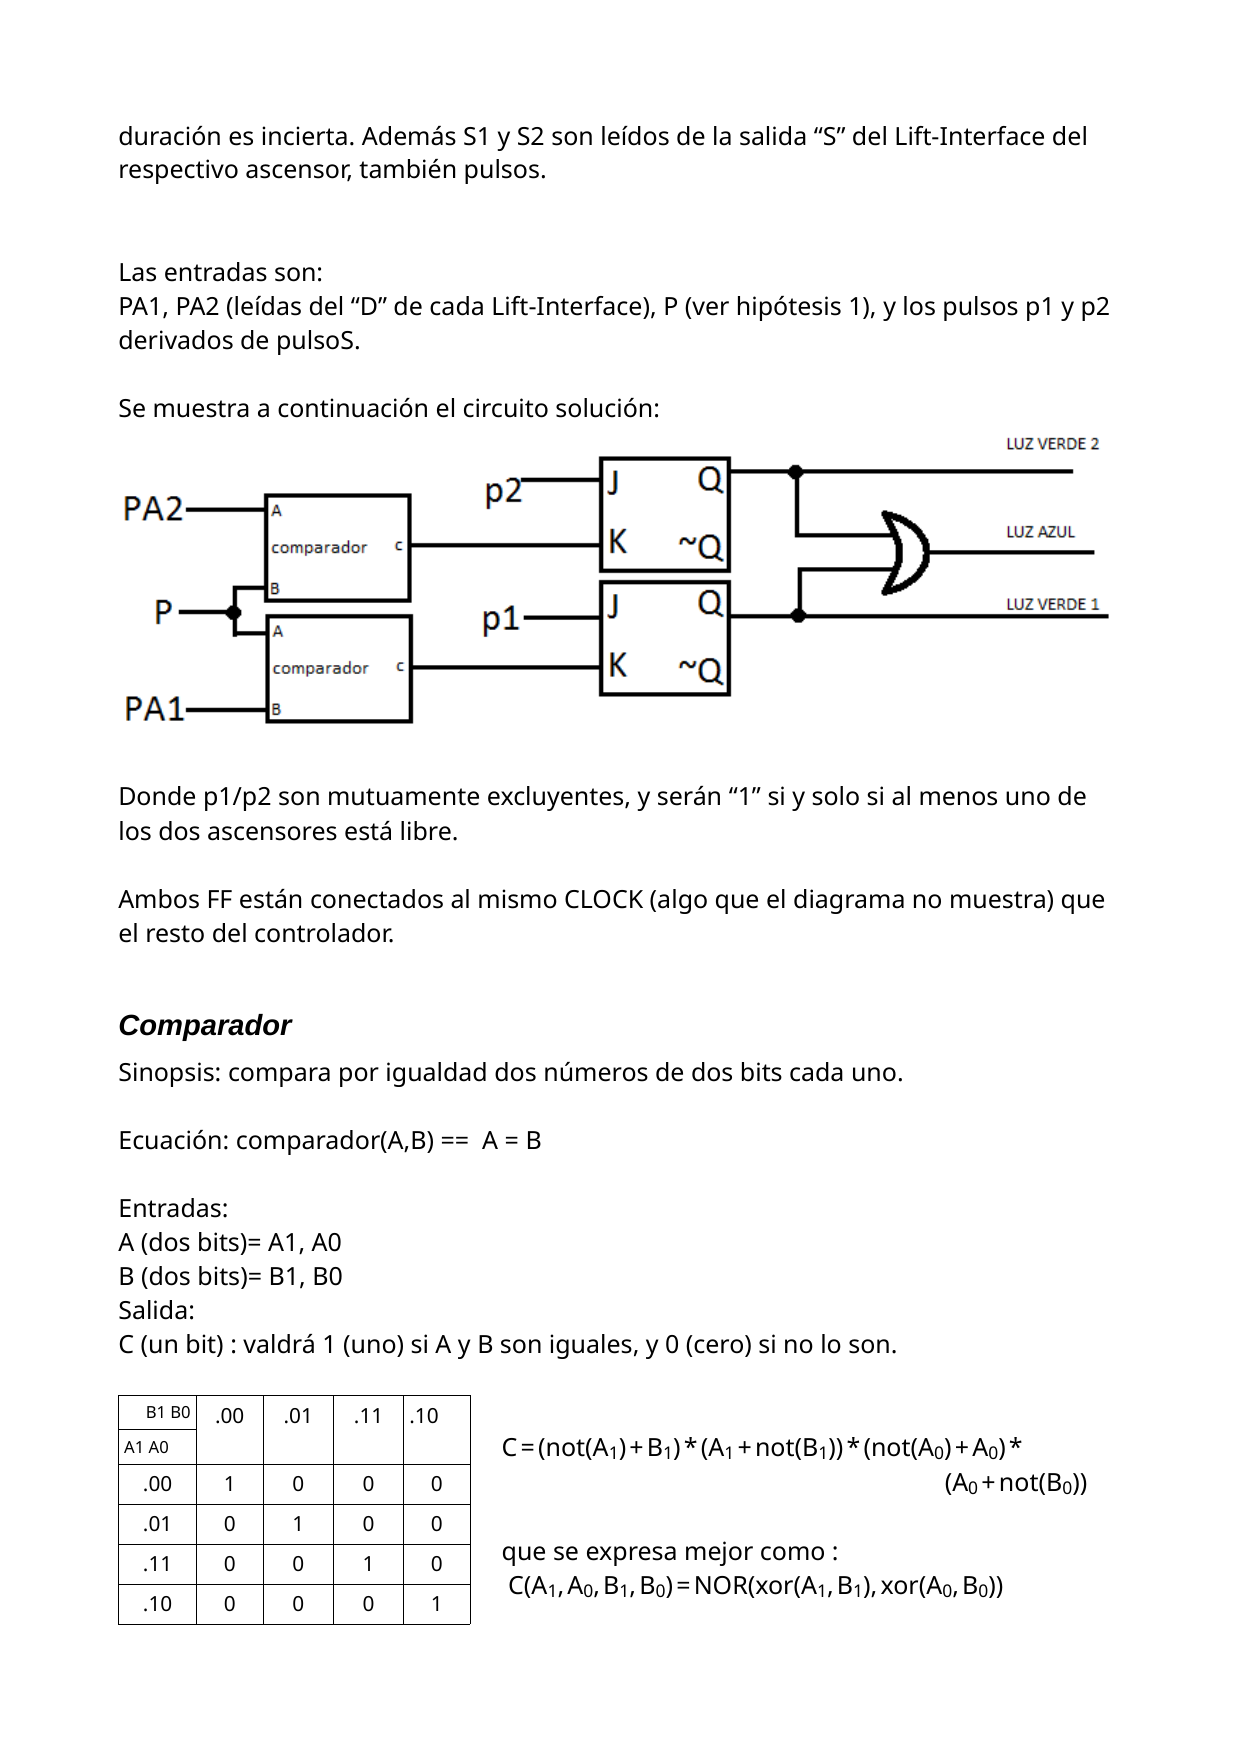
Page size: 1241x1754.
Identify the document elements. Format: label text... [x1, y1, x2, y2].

table_cell 1 [264, 1505, 333, 1544]
text Donde p1/p2 son mutuamente excluyentes, y serán “1” si y solo si al menos uno de los dos ascensores está libre. [118, 779, 1122, 847]
table_cell 1 [334, 1545, 403, 1584]
text Ecuación: comparador(A,B) == A = B [118, 1123, 1122, 1157]
table_cell 0 [334, 1465, 403, 1504]
text Las entradas son: [118, 254, 1122, 288]
text PA1, PA2 (leídas del “D” de cada Lift-Interface), P (ver hipótesis 1), y los pulsos p1 y p2 derivados de pulsoS. [118, 288, 1122, 357]
table_cell 0 [197, 1585, 263, 1624]
table_header B1 B0 [119, 1396, 196, 1429]
text duración es incierta. Además S1 y S2 son leídos de la salida “S” del Lift-Interface del respectivo ascensor, también pulsos. [118, 118, 1122, 186]
table_cell .01 [119, 1505, 196, 1544]
table_cell .11 [119, 1545, 196, 1584]
table_cell 0 [404, 1505, 470, 1544]
table_cell 0 [404, 1465, 470, 1504]
text B (dos bits)= B1, B0 [118, 1259, 1122, 1293]
text Ambos FF están conectados al mismo CLOCK (algo que el diagrama no muestra) que el resto del controlador. [118, 881, 1122, 949]
table_cell 0 [334, 1505, 403, 1544]
table_cell 0 [264, 1465, 333, 1504]
text C = (not(A1) + B1) * (A1 + not(B1)) * (not(A0) + A0) * (A0 + not(B0)) [501, 1429, 1122, 1499]
table_header .01 [264, 1396, 333, 1464]
table_cell 0 [264, 1545, 333, 1584]
text Salida: [118, 1293, 1122, 1327]
table_cell 0 [197, 1505, 263, 1544]
text Entradas: [118, 1191, 1122, 1225]
table_header .00 [197, 1396, 263, 1464]
table_cell A1 A0 [119, 1430, 196, 1464]
text que se expresa mejor como : [501, 1534, 1122, 1568]
text Sinopsis: compara por igualdad dos números de dos bits cada uno. [118, 1054, 1122, 1088]
text Se muestra a continuación el circuito solución: [118, 391, 1122, 424]
table_cell .10 [119, 1585, 196, 1624]
table_header .11 [334, 1396, 403, 1464]
text C (un bit) : valdrá 1 (uno) si A y B son iguales, y 0 (cero) si no lo son. [118, 1327, 1122, 1361]
table_cell 1 [197, 1465, 263, 1504]
table_cell .00 [119, 1465, 196, 1504]
table_cell 1 [404, 1585, 470, 1624]
table_cell 0 [404, 1545, 470, 1584]
text C(A1, A0, B1, B0) = NOR(xor(A1, B1), xor(A0, B0)) [501, 1568, 1122, 1603]
picture [118, 424, 1123, 745]
table_header .10 [404, 1396, 470, 1464]
table_cell 0 [334, 1585, 403, 1624]
subtitle Comparador [118, 1008, 1122, 1042]
text A (dos bits)= A1, A0 [118, 1225, 1122, 1259]
table_cell 0 [264, 1585, 333, 1624]
table_cell 0 [197, 1545, 263, 1584]
